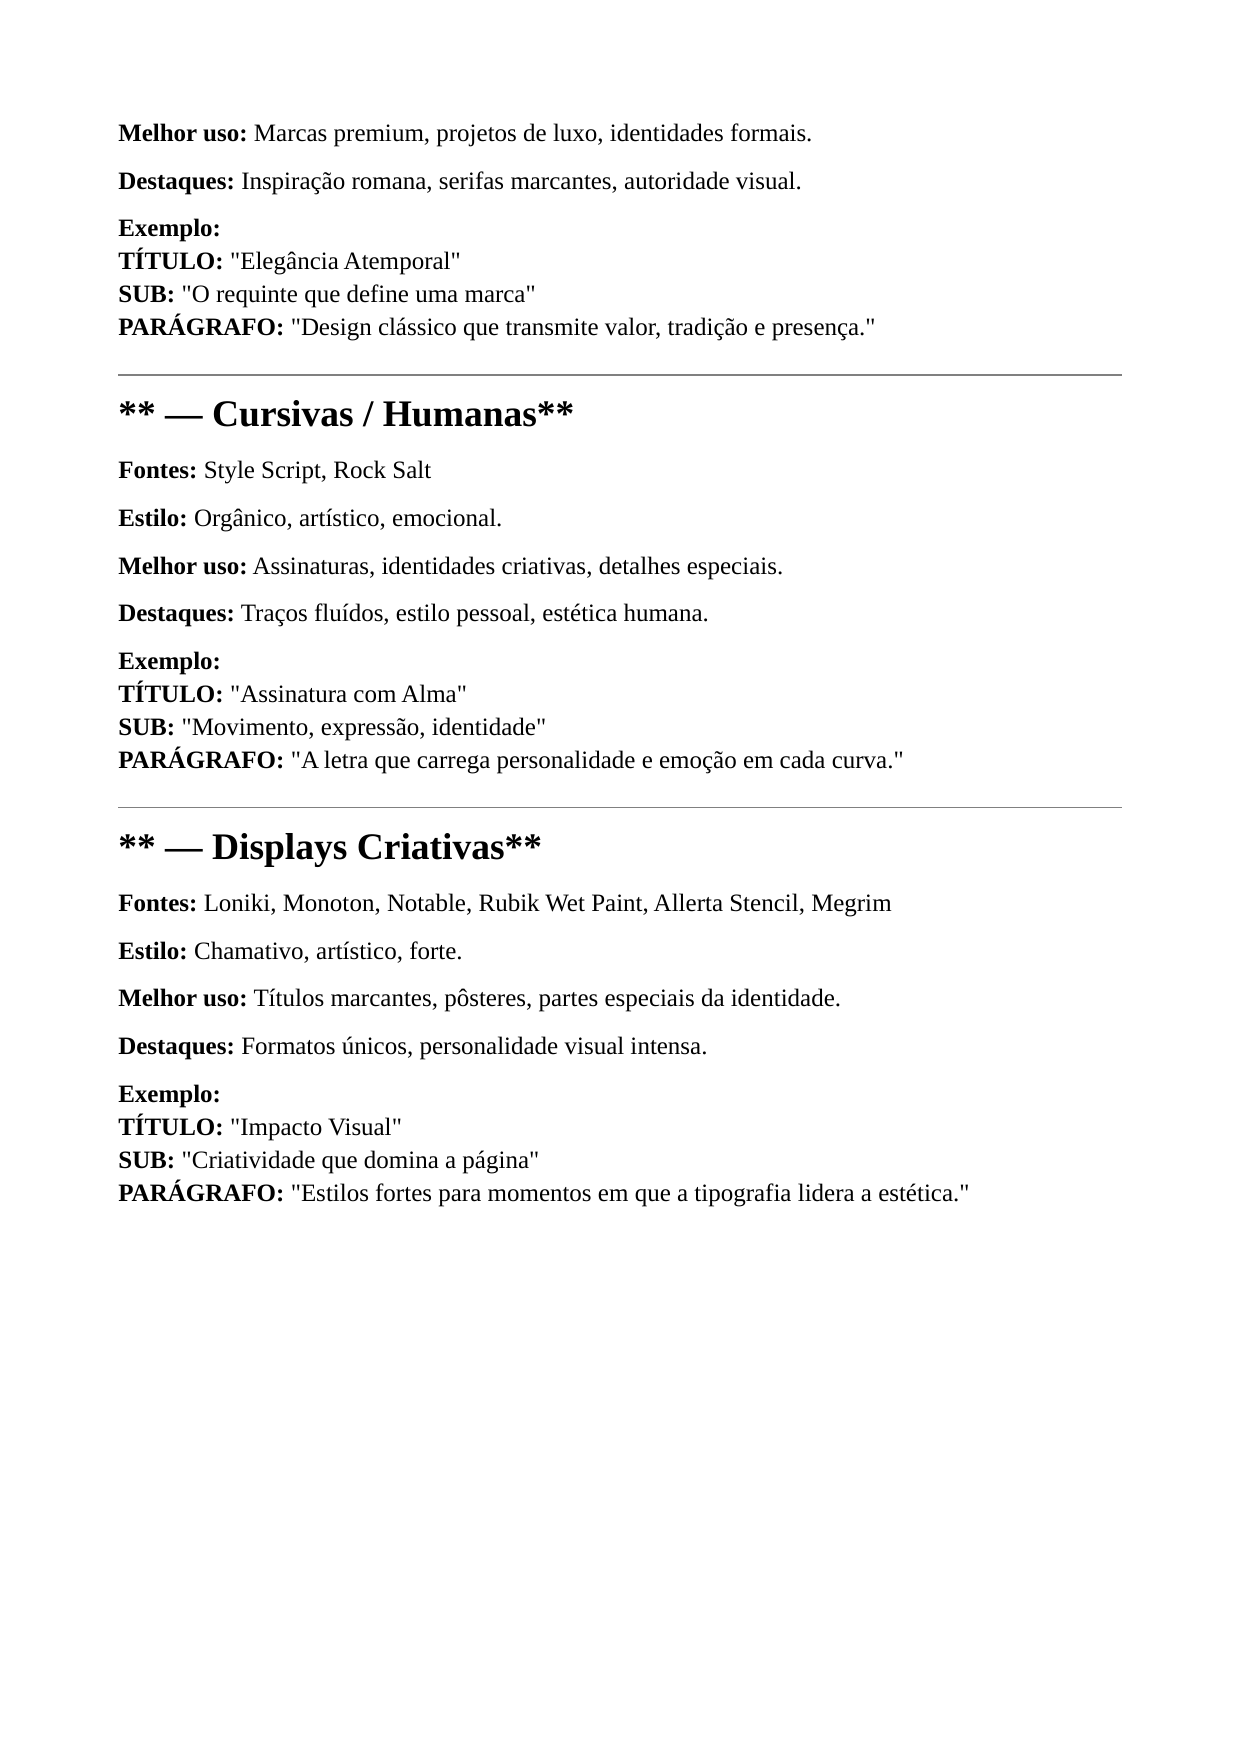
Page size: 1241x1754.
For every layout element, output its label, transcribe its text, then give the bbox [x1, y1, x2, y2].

text Exemplo: TÍTULO: "Elegância Atemporal" SUB: "O requinte que define uma marca" PARÁGRAFO: "Design clássico que transmite valor, tradição e presença." [118, 213, 1122, 341]
text Exemplo: TÍTULO: "Impacto Visual" SUB: "Criatividade que domina a página" PARÁGRAFO: "Estilos fortes para momentos em que a tipografia lidera a estética." [118, 1079, 1122, 1207]
subtitle ** — Cursivas / Humanas** [118, 391, 1122, 434]
text Melhor uso: Marcas premium, projetos de luxo, identidades formais. [118, 118, 1122, 147]
text Fontes: Loniki, Monoton, Notable, Rubik Wet Paint, Allerta Stencil, Megrim [118, 888, 1122, 917]
text Estilo: Orgânico, artístico, emocional. [118, 503, 1122, 532]
text Melhor uso: Assinaturas, identidades criativas, detalhes especiais. [118, 551, 1122, 579]
text Melhor uso: Títulos marcantes, pôsteres, partes especiais da identidade. [118, 983, 1122, 1012]
text Exemplo: TÍTULO: "Assinatura com Alma" SUB: "Movimento, expressão, identidade" PARÁGRAFO: "A letra que carrega personalidade e emoção em cada curva." [118, 646, 1122, 774]
subtitle ** — Displays Criativas** [118, 824, 1122, 867]
text Destaques: Formatos únicos, personalidade visual intensa. [118, 1031, 1122, 1060]
text Destaques: Inspiração romana, serifas marcantes, autoridade visual. [118, 166, 1122, 194]
text Destaques: Traços fluídos, estilo pessoal, estética humana. [118, 598, 1122, 627]
text Fontes: Style Script, Rock Salt [118, 456, 1122, 484]
text Estilo: Chamativo, artístico, forte. [118, 936, 1122, 965]
